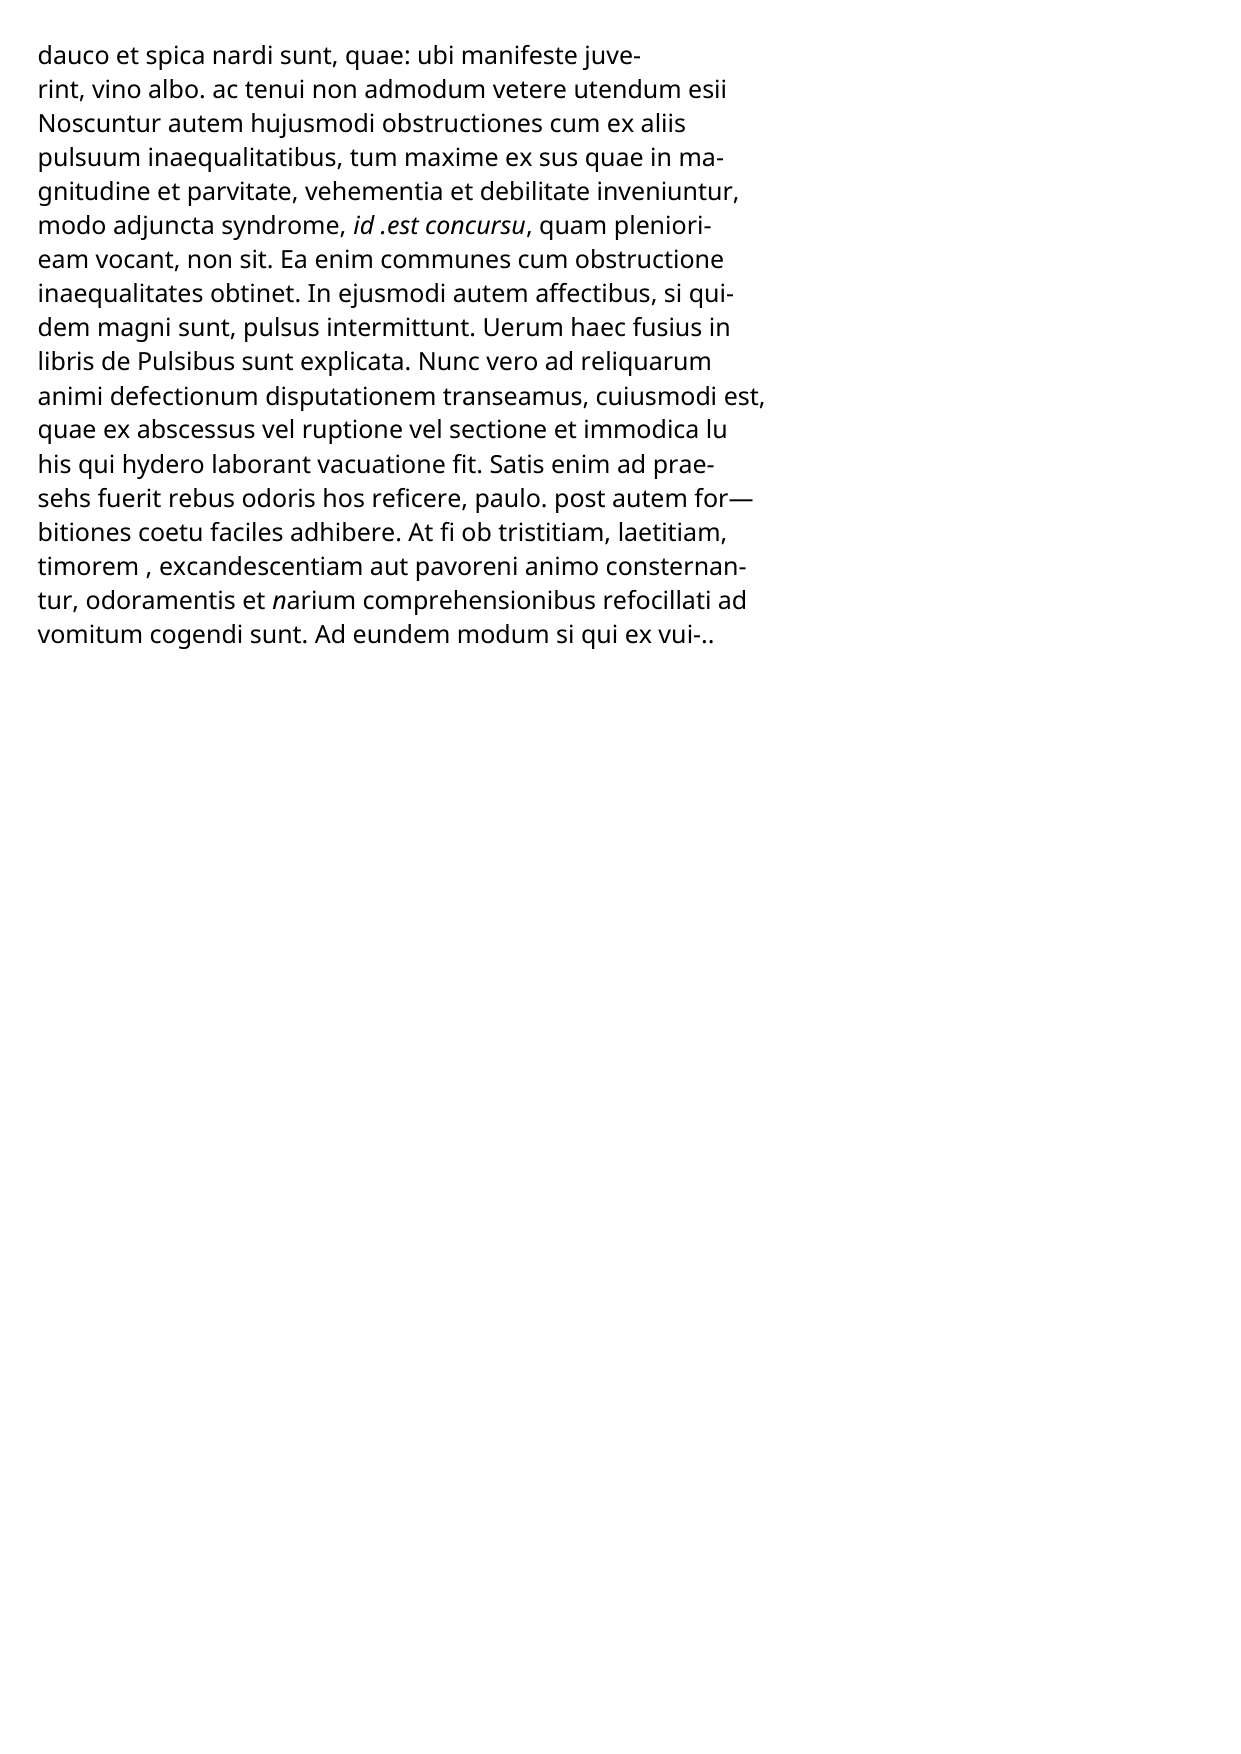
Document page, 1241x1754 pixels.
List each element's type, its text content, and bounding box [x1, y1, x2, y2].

text dauco et spica nardi sunt, quae: ubi manifeste juve- rint, vino albo. ac tenui non admodum vetere utendum esii Noscuntur autem hujusmodi obstructiones cum ex aliis pulsuum inaequalitatibus, tum maxime ex sus quae in ma- gnitudine et parvitate, vehementia et debilitate inveniuntur, modo adjuncta syndrome, id .est concursu, quam pleniori- eam vocant, non sit. Ea enim communes cum obstructione inaequalitates obtinet. In ejusmodi autem affectibus, si qui- dem magni sunt, pulsus intermittunt. Uerum haec fusius in libris de Pulsibus sunt explicata. Nunc vero ad reliquarum animi defectionum disputationem transeamus, cuiusmodi est, quae ex abscessus vel ruptione vel sectione et immodica lu his qui hydero laborant vacuatione fit. Satis enim ad prae- sehs fuerit rebus odoris hos reficere, paulo. post autem for— bitiones coetu faciles adhibere. At fi ob tristitiam, laetitiam, timorem , excandescentiam aut pavoreni animo consternan- tur, odoramentis et narium comprehensionibus refocillati ad vomitum cogendi sunt. Ad eundem modum si qui ex vui-.. [37, 37, 1203, 651]
